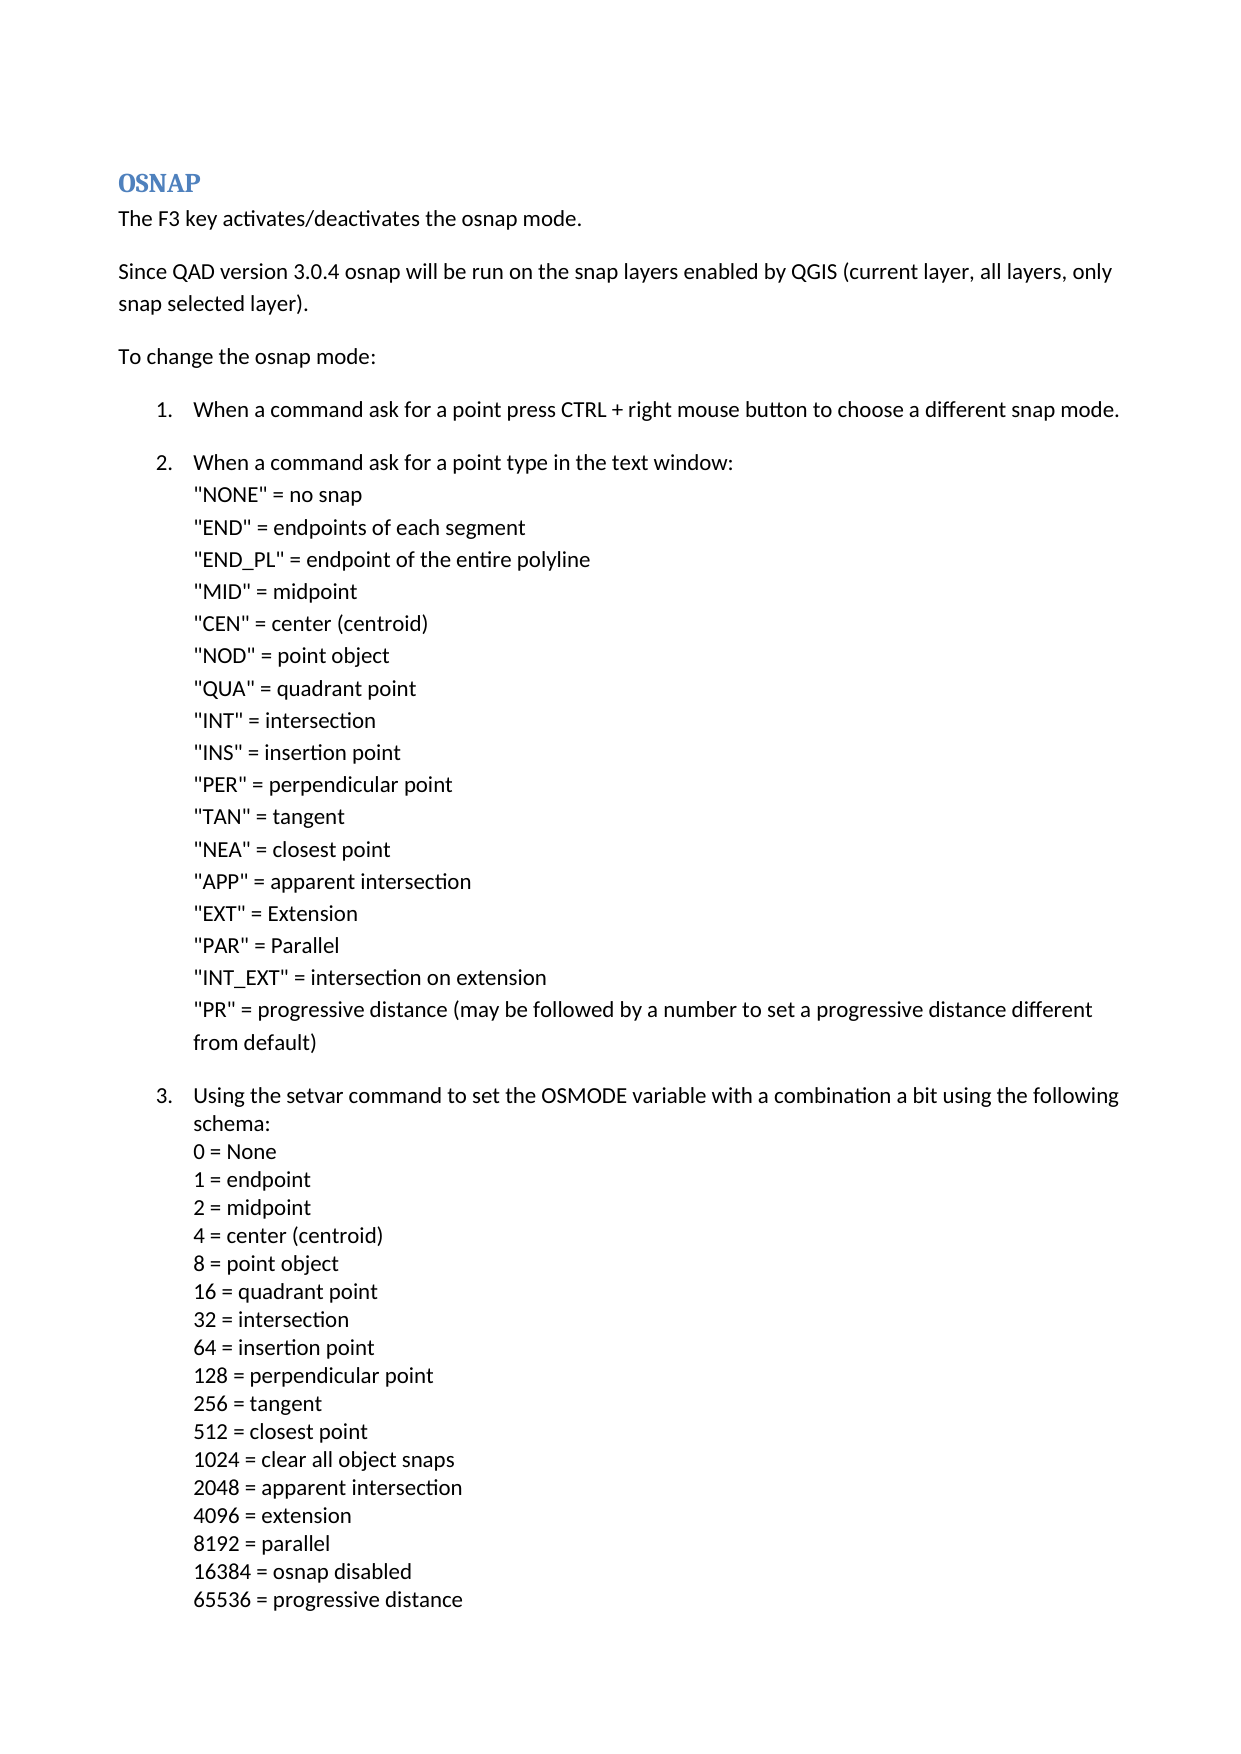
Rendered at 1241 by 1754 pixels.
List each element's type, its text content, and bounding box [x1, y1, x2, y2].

subtitle OSNAP [118, 168, 1122, 199]
text Since QAD version 3.0.4 osnap will be run on the snap layers enabled by QGIS (current layer, all layers, only snap selected layer). [118, 257, 1122, 317]
text The F3 key activates/deactivates the osnap mode. [118, 204, 1122, 232]
text To change the osnap mode: [118, 342, 1122, 370]
list When a command ask for a point type in the text window: "NONE" = no snap "END" = endpoints of each segment "END_PL" = endpoint of the entire polyline "MID" = midpoint "CEN" = center (centroid) "NOD" = point object "QUA" = quadrant point "INT" = intersection "INS" = insertion point "PER" = perpendicular point "TAN" = tangent "NEA" = closest point "APP" = apparent intersection "EXT" = Extension "PAR" = Parallel "INT_EXT" = intersection on extension "PR" = progressive distance (may be followed by a number to set a progressive distance different from default) [156, 448, 1122, 1056]
list Using the setvar command to set the OSMODE variable with a combination a bit using the following schema: 0 = None 1 = endpoint 2 = midpoint 4 = center (centroid) 8 = point object 16 = quadrant point 32 = intersection 64 = insertion point 128 = perpendicular point 256 = tangent 512 = closest point 1024 = clear all object snaps 2048 = apparent intersection 4096 = extension 8192 = parallel 16384 = osnap disabled 65536 = progressive distance [156, 1081, 1122, 1613]
list When a command ask for a point press CTRL + right mouse button to choose a different snap mode. [156, 395, 1122, 423]
